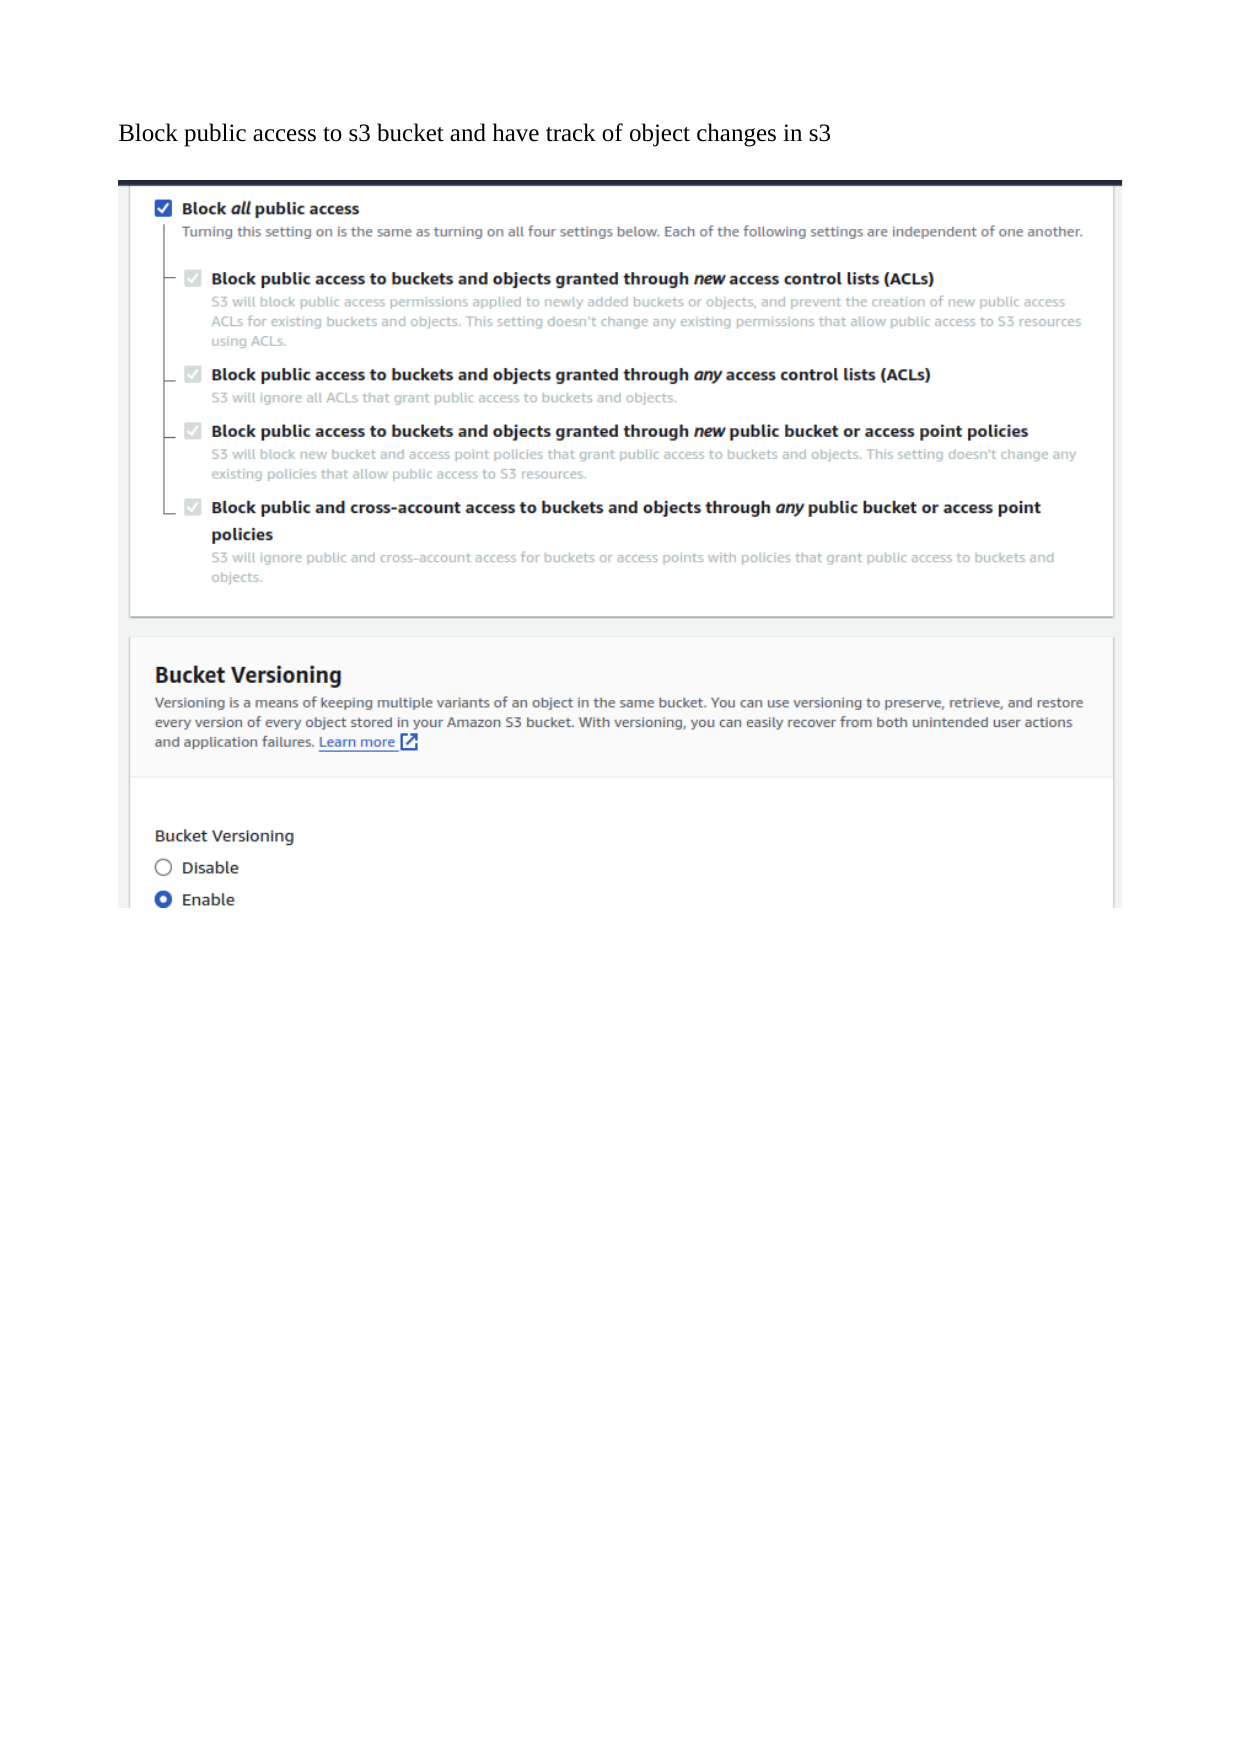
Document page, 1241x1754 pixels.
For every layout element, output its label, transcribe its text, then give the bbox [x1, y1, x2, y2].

text Block public access to s3 bucket and have track of object changes in s3 [118, 118, 1122, 147]
picture [118, 180, 1123, 908]
